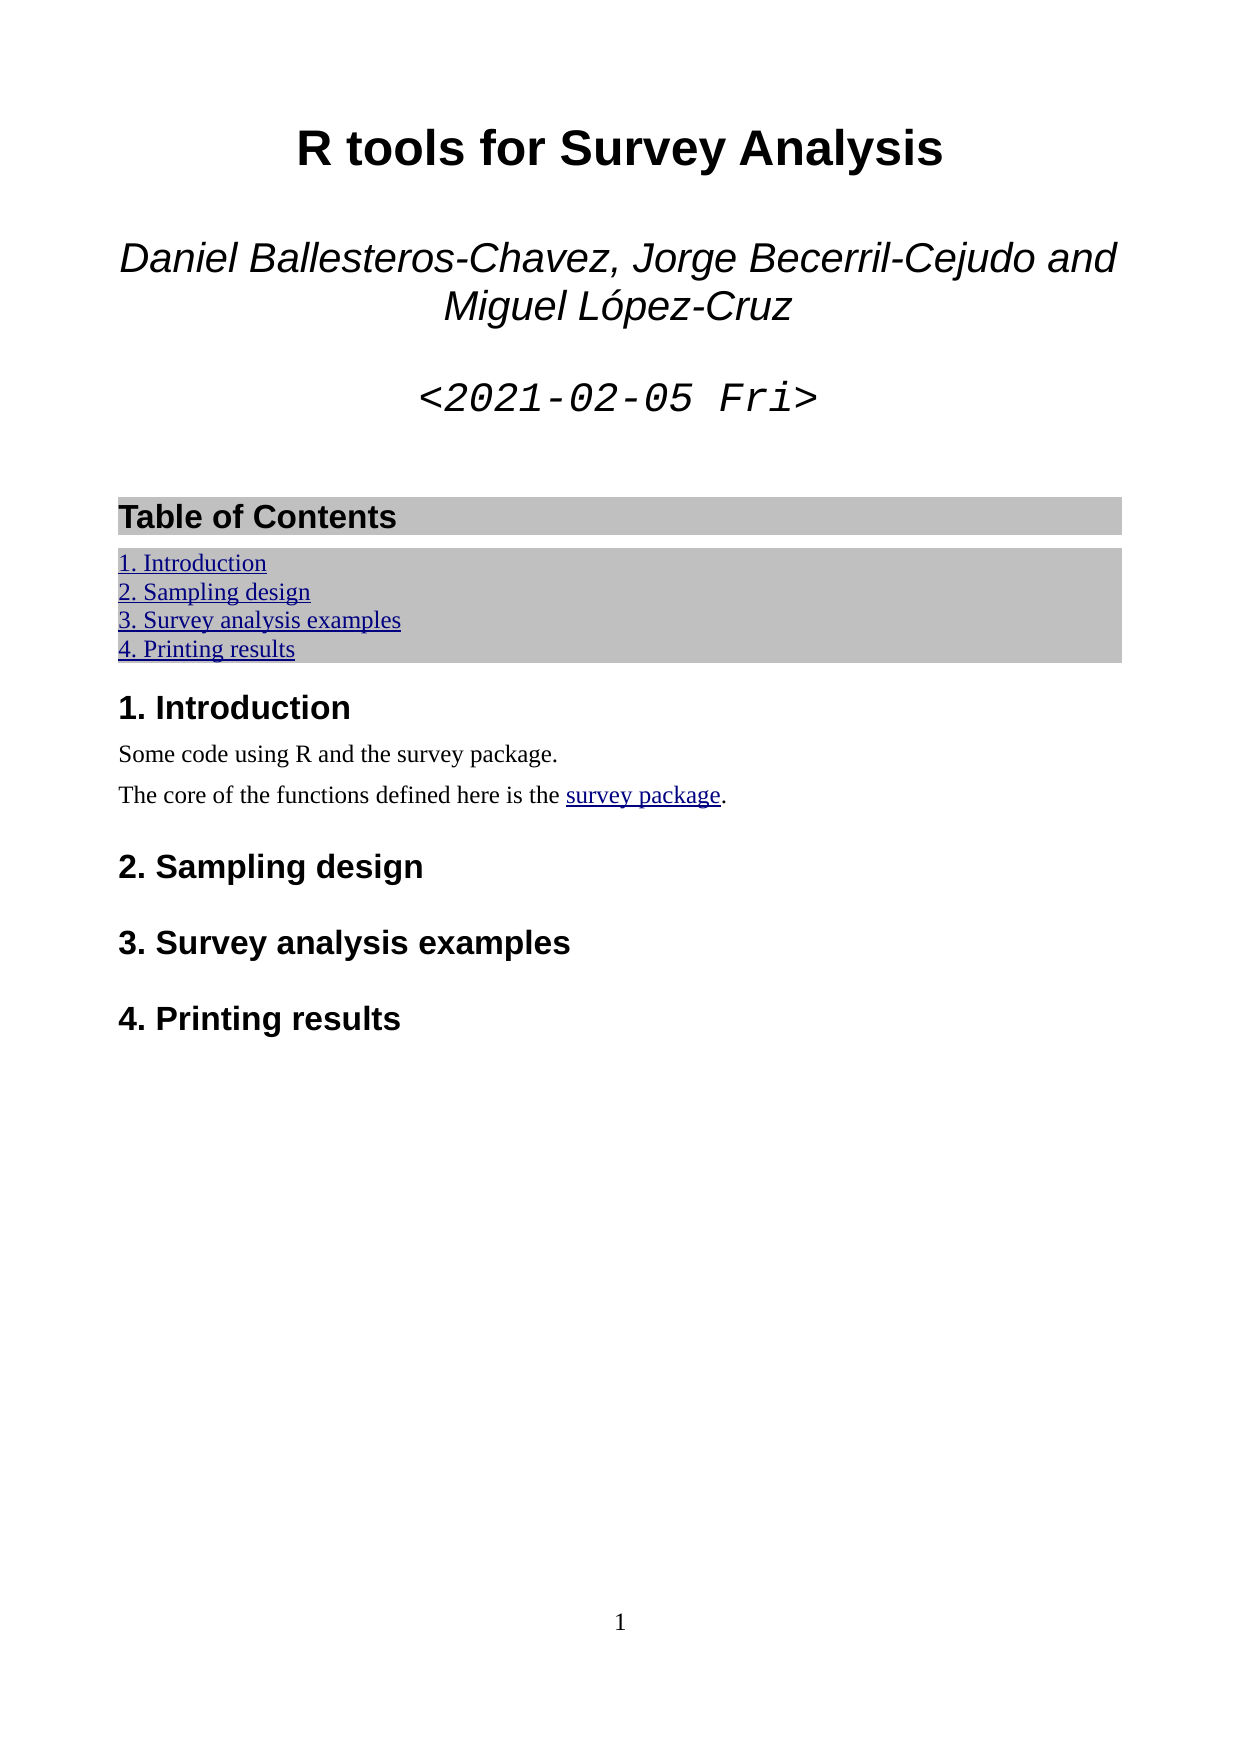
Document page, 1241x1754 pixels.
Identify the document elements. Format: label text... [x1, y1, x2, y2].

subtitle Table of Contents [118, 497, 1122, 535]
text 3. Survey analysis examples [118, 605, 1122, 634]
text 4. Printing results [118, 634, 1122, 663]
subtitle Sampling design [118, 847, 1122, 885]
title R tools for Survey Analysis [118, 118, 1122, 176]
text The core of the functions defined here is the survey package. [118, 780, 1122, 809]
text 2. Sampling design [118, 577, 1122, 605]
subtitle Survey analysis examples [118, 923, 1122, 961]
subtitle Printing results [118, 999, 1122, 1037]
text Some code using R and the survey package. [118, 739, 1122, 768]
subtitle Daniel Ballesteros-Chavez, Jorge Becerril-Cejudo and Miguel López-Cruz [118, 233, 1122, 329]
text 1. Introduction [118, 548, 1122, 577]
subtitle Introduction [118, 688, 1122, 727]
subtitle <2021-02-05 Fri> [118, 377, 1122, 424]
